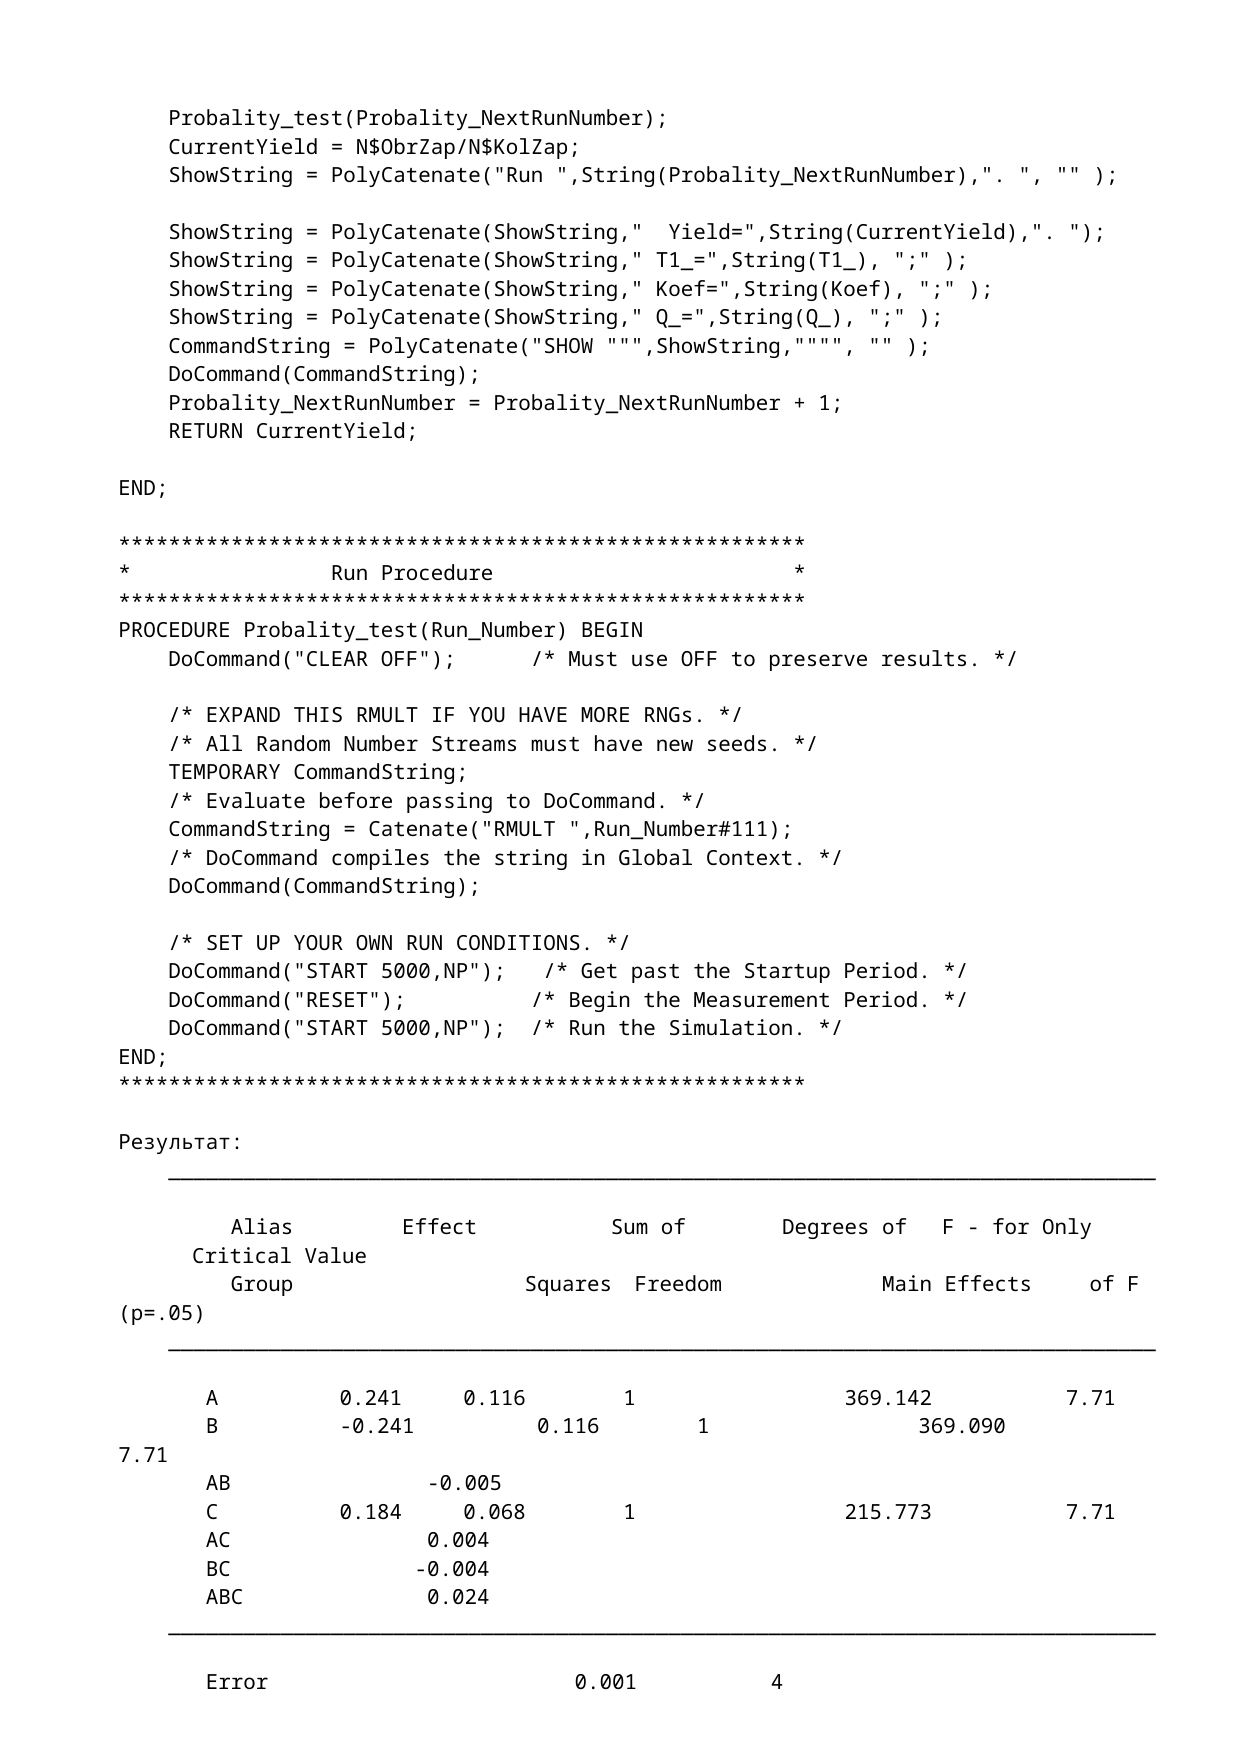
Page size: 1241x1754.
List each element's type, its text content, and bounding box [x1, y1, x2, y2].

text END; [118, 1042, 1162, 1070]
text A 0.241 0.116 1 369.142 7.71 [118, 1383, 1162, 1411]
text CurrentYield = N$ObrZap/N$KolZap; [118, 132, 1162, 160]
text RETURN CurrentYield; [118, 416, 1162, 444]
text END; [118, 473, 1162, 501]
text ******************************************************* [118, 1070, 1162, 1099]
text BC -0.004 [118, 1554, 1162, 1582]
text DoCommand("RESET"); /* Begin the Measurement Period. */ [118, 985, 1162, 1013]
text PROCEDURE Probality_test(Run_Number) BEGIN [118, 615, 1162, 644]
text _______________________________________________________________________________ [118, 1156, 1162, 1184]
text ABC 0.024 [118, 1582, 1162, 1611]
text _______________________________________________________________________________ [118, 1326, 1162, 1354]
text AC 0.004 [118, 1525, 1162, 1554]
text /* All Random Number Streams must have new seeds. */ [118, 729, 1162, 757]
text _______________________________________________________________________________ [118, 1611, 1162, 1639]
text DoCommand(CommandString); [118, 871, 1162, 899]
text Probality_test(Probality_NextRunNumber); [118, 103, 1162, 132]
text C 0.184 0.068 1 215.773 7.71 [118, 1497, 1162, 1525]
text ******************************************************* [118, 587, 1162, 615]
text ShowString = PolyCatenate(ShowString," Koef=",String(Koef), ";" ); [118, 274, 1162, 302]
text B -0.241 0.116 1 369.090 7.71 [118, 1411, 1162, 1468]
text * Run Procedure * [118, 558, 1162, 587]
text Group Squares Freedom Main Effects of F (p=.05) [118, 1269, 1162, 1326]
text /* DoCommand compiles the string in Global Context. */ [118, 843, 1162, 871]
text DoCommand(CommandString); [118, 359, 1162, 388]
text Error 0.001 4 [118, 1667, 1162, 1696]
text ******************************************************* [118, 530, 1162, 558]
text DoCommand("CLEAR OFF"); /* Must use OFF to preserve results. */ [118, 644, 1162, 672]
text AB -0.005 [118, 1468, 1162, 1497]
text ShowString = PolyCatenate(ShowString," Q_=",String(Q_), ";" ); [118, 302, 1162, 331]
text Alias Effect Sum of Degrees of F - for Only Critical Value [118, 1212, 1162, 1269]
text DoCommand("START 5000,NP"); /* Run the Simulation. */ [118, 1013, 1162, 1042]
text /* Evaluate before passing to DoCommand. */ [118, 786, 1162, 814]
text /* SET UP YOUR OWN RUN CONDITIONS. */ [118, 928, 1162, 956]
text CommandString = PolyCatenate("SHOW """,ShowString,"""", "" ); [118, 331, 1162, 359]
text /* EXPAND THIS RMULT IF YOU HAVE MORE RNGs. */ [118, 701, 1162, 729]
text Probality_NextRunNumber = Probality_NextRunNumber + 1; [118, 388, 1162, 416]
text ShowString = PolyCatenate(ShowString," T1_=",String(T1_), ";" ); [118, 246, 1162, 274]
text ShowString = PolyCatenate(ShowString," Yield=",String(CurrentYield),". "); [118, 217, 1162, 246]
text DoCommand("START 5000,NP"); /* Get past the Startup Period. */ [118, 956, 1162, 985]
text Результат: [118, 1127, 1162, 1156]
text TEMPORARY CommandString; [118, 757, 1162, 786]
text CommandString = Catenate("RMULT ",Run_Number#111); [118, 814, 1162, 843]
text ShowString = PolyCatenate("Run ",String(Probality_NextRunNumber),". ", "" ); [118, 160, 1162, 189]
